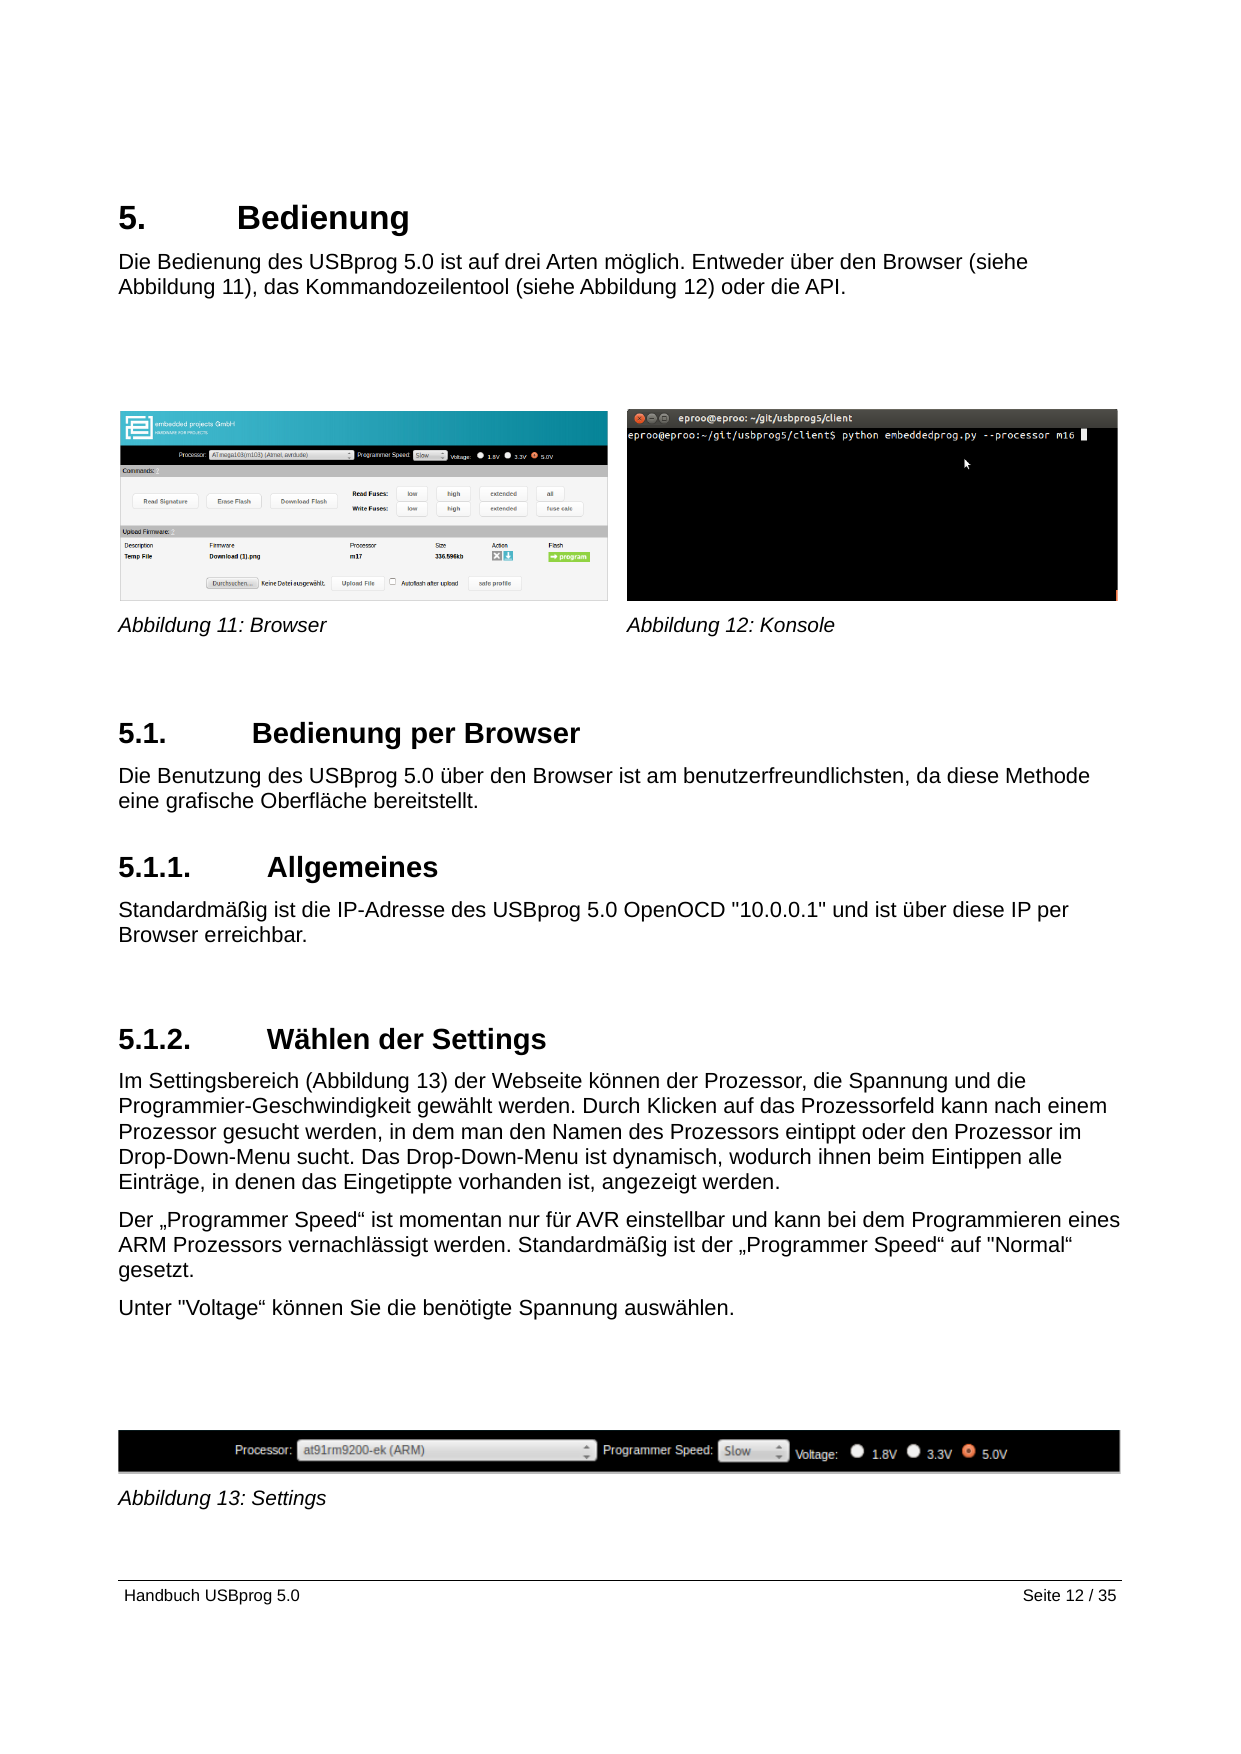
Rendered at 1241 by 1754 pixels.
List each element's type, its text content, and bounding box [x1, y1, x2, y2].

text Im Settingsbereich (Abbildung 13) der Webseite können der Prozessor, die Spannung und die Programmier-Geschwindigkeit gewählt werden. Durch Klicken auf das Prozessorfeld kann nach einem Prozessor gesucht werden, in dem man den Namen des Prozessors eintippt oder den Prozessor im Drop-Down-Menu sucht. Das Drop-Down-Menu ist dynamisch, wodurch ihnen beim Eintippen alle Einträge, in denen das Eingetippte vorhanden ist, angezeigt werden. [118, 1068, 1122, 1194]
text Abbildung 13: Settings [118, 1474, 1122, 1510]
text Abbildung 11: Browser [118, 601, 608, 637]
picture [118, 411, 609, 601]
picture [627, 409, 1118, 601]
text Die Benutzung des USBprog 5.0 über den Browser ist am benutzerfreundlichsten, da diese Methode eine grafische Oberfläche bereitstellt. [118, 762, 1122, 813]
subtitle Bedienung per Browser [118, 716, 1122, 750]
text Unter "Voltage“ können Sie die benötigte Spannung auswählen. [118, 1295, 1122, 1320]
text Standardmäßig ist die IP-Adresse des USBprog 5.0 OpenOCD "10.0.0.1" und ist über diese IP per Browser erreichbar. [118, 896, 1122, 947]
subtitle Wählen der Settings [118, 1022, 1122, 1056]
subtitle Bedienung [118, 198, 1122, 236]
text Abbildung 12: Konsole [627, 601, 1117, 637]
text Der „Programmer Speed“ ist momentan nur für AVR einstellbar und kann bei dem Programmieren eines ARM Prozessors vernachlässigt werden. Standardmäßig ist der „Programmer Speed“ auf "Normal“ gesetzt. [118, 1207, 1122, 1282]
text Die Bedienung des USBprog 5.0 ist auf drei Arten möglich. Entweder über den Browser (siehe Abbildung 11), das Kommandozeilentool (siehe Abbildung 12) oder die API. [118, 249, 1122, 299]
picture [118, 1430, 1123, 1474]
subtitle Allgemeines [118, 850, 1122, 884]
